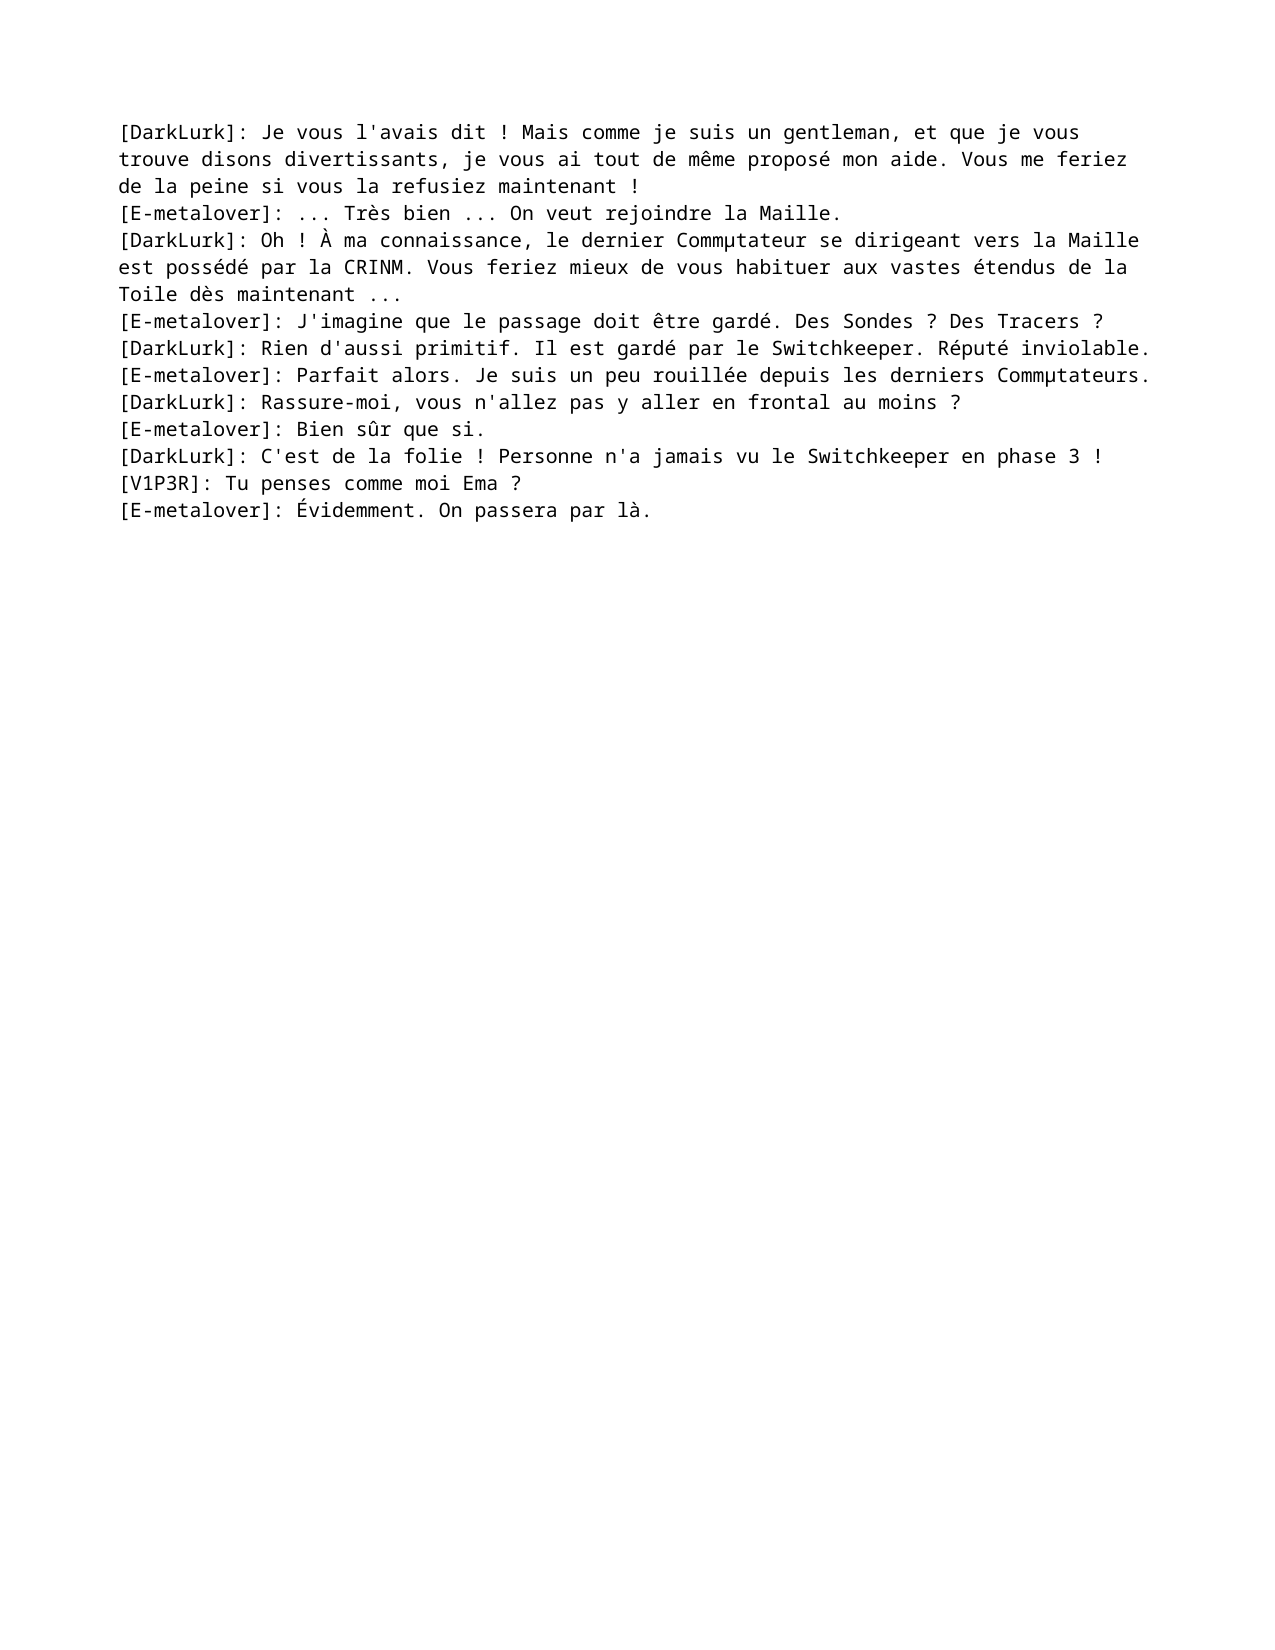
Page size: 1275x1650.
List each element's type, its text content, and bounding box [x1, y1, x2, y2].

text [E-metalover]: Bien sûr que si. [118, 415, 1157, 442]
text [DarkLurk]: Rassure-moi, vous n'allez pas y aller en frontal au moins ? [118, 388, 1157, 415]
text [DarkLurk]: Rien d'aussi primitif. Il est gardé par le Switchkeeper. Réputé inviolable. [118, 334, 1157, 361]
text [E-metalover]: Évidemment. On passera par là. [118, 496, 1157, 523]
text [E-metalover]: Parfait alors. Je suis un peu rouillée depuis les derniers Commµtateurs. [118, 361, 1157, 388]
text [DarkLurk]: Oh ! À ma connaissance, le dernier Commµtateur se dirigeant vers la Maille est possédé par la CRINM. Vous feriez mieux de vous habituer aux vastes étendus de la Toile dès maintenant ... [118, 226, 1157, 307]
text [E-metalover]: J'imagine que le passage doit être gardé. Des Sondes ? Des Tracers ? [118, 307, 1157, 334]
text [DarkLurk]: C'est de la folie ! Personne n'a jamais vu le Switchkeeper en phase 3 ! [118, 442, 1157, 469]
text [E-metalover]: ... Très bien ... On veut rejoindre la Maille. [118, 199, 1157, 226]
text [DarkLurk]: Je vous l'avais dit ! Mais comme je suis un gentleman, et que je vous trouve disons divertissants, je vous ai tout de même proposé mon aide. Vous me feriez de la peine si vous la refusiez maintenant ! [118, 118, 1157, 199]
text [V1P3R]: Tu penses comme moi Ema ? [118, 469, 1157, 496]
